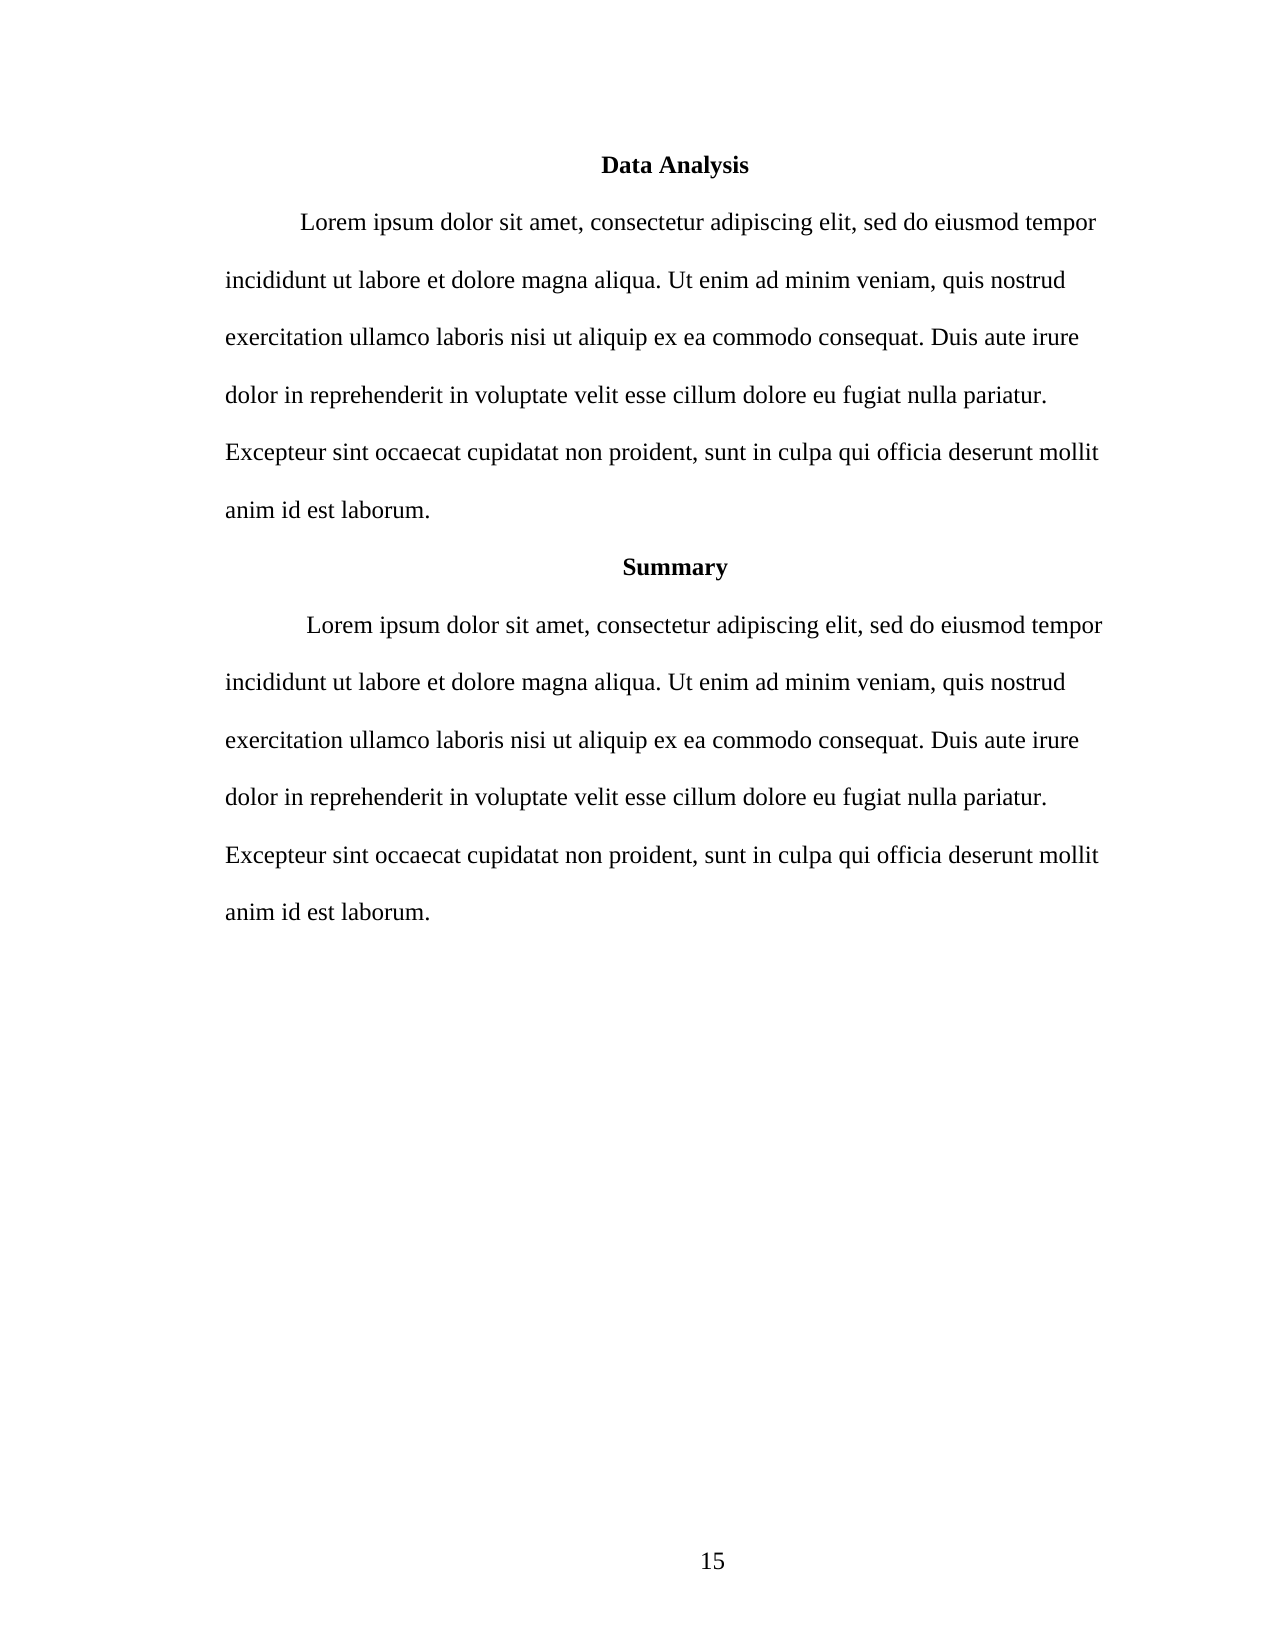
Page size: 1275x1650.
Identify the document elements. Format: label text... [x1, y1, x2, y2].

text Lorem ipsum dolor sit amet, consectetur adipiscing elit, sed do eiusmod tempor incididunt ut labore et dolore magna aliqua. Ut enim ad minim veniam, quis nostrud exercitation ullamco laboris nisi ut aliquip ex ea commodo consequat. Duis aute irure dolor in reprehenderit in voluptate velit esse cillum dolore eu fugiat nulla pariatur. Excepteur sint occaecat cupidatat non proident, sunt in culpa qui officia deserunt mollit anim id est laborum. [225, 207, 1125, 524]
text Lorem ipsum dolor sit amet, consectetur adipiscing elit, sed do eiusmod tempor incididunt ut labore et dolore magna aliqua. Ut enim ad minim veniam, quis nostrud exercitation ullamco laboris nisi ut aliquip ex ea commodo consequat. Duis aute irure dolor in reprehenderit in voluptate velit esse cillum dolore eu fugiat nulla pariatur. Excepteur sint occaecat cupidatat non proident, sunt in culpa qui officia deserunt mollit anim id est laborum. [225, 610, 1125, 926]
subtitle Data Analysis [225, 150, 1125, 179]
subtitle Summary [225, 552, 1125, 581]
